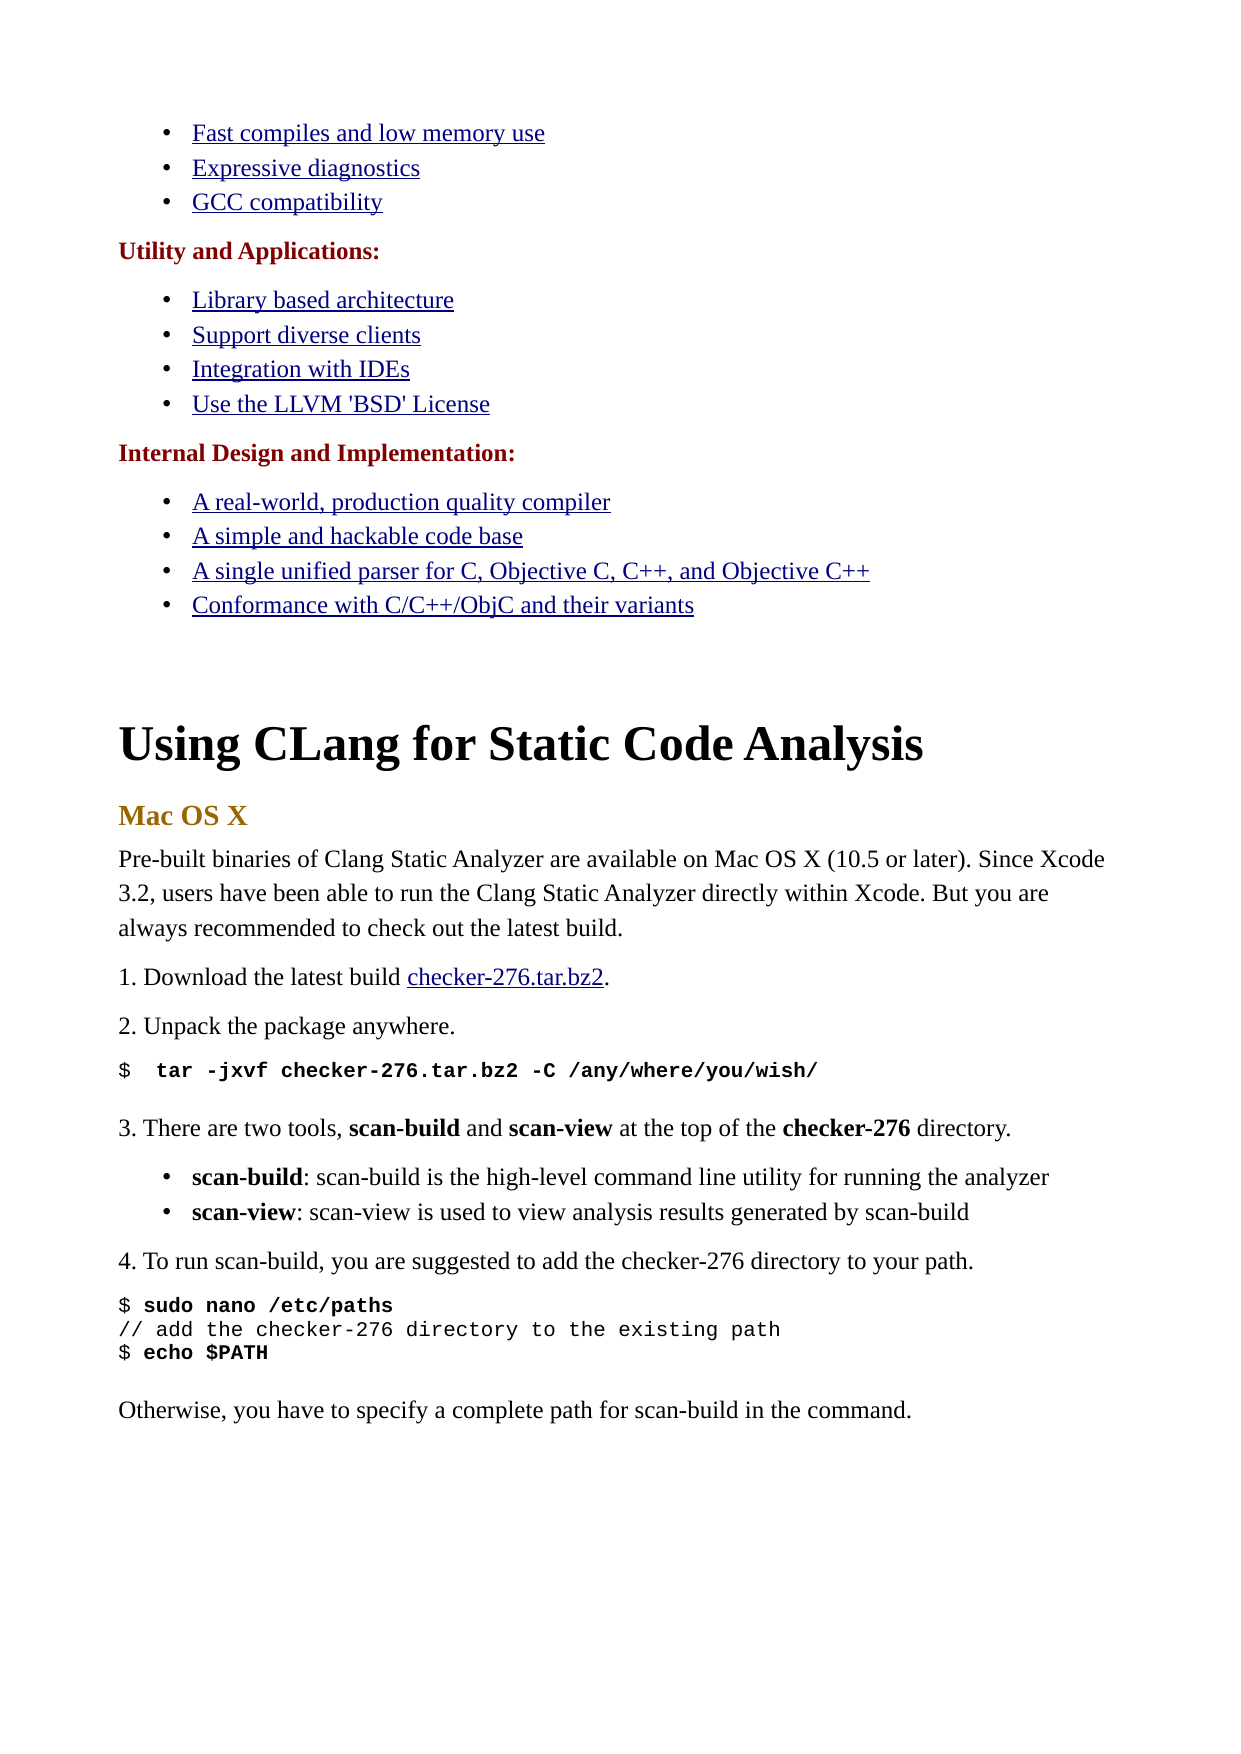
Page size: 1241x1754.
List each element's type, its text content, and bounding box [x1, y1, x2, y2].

text 4. To run scan-build, you are suggested to add the checker-276 directory to your path. [118, 1246, 1122, 1274]
subtitle Mac OS X [118, 798, 1122, 831]
list Support diverse clients [162, 320, 1122, 348]
text $ sudo nano /etc/paths [118, 1295, 1122, 1318]
list scan-build: scan-build is the high-level command line utility for running the analyzer [162, 1162, 1122, 1191]
list Expressive diagnostics [162, 153, 1122, 181]
list A real-world, production quality compiler [162, 487, 1122, 516]
list Use the LLVM 'BSD' License [162, 389, 1122, 417]
list A simple and hackable code base [162, 521, 1122, 550]
text 1. Download the latest build checker-276.tar.bz2. [118, 962, 1122, 991]
list GCC compatibility [162, 187, 1122, 216]
text Otherwise, you have to specify a complete path for scan-build in the command. [118, 1395, 1122, 1424]
list Integration with IDEs [162, 354, 1122, 383]
text Internal Design and Implementation: [118, 438, 1122, 466]
list Library based architecture [162, 285, 1122, 314]
list Fast compiles and low memory use [162, 118, 1122, 147]
subtitle Using CLang for Static Code Analysis [118, 713, 1122, 771]
list A single unified parser for C, Objective C, C++, and Objective C++ [162, 556, 1122, 584]
text // add the checker-276 directory to the existing path [118, 1318, 1122, 1342]
text 3. There are two tools, scan-build and scan-view at the top of the checker-276 directory. [118, 1113, 1122, 1142]
text $ echo $PATH [118, 1342, 1122, 1366]
list Conformance with C/C++/ObjC and their variants [162, 590, 1122, 619]
text $ tar -jxvf checker-276.tar.bz2 -C /any/where/you/wish/ [118, 1060, 1122, 1084]
list scan-view: scan-view is used to view analysis results generated by scan-build [162, 1197, 1122, 1226]
text Utility and Applications: [118, 236, 1122, 265]
text Pre-built binaries of Clang Static Analyzer are available on Mac OS X (10.5 or later). Since Xcode 3.2, users have been able to run the Clang Static Analyzer directly within Xcode. But you are always recommended to check out the latest build. [118, 844, 1122, 942]
text 2. Unpack the package anywhere. [118, 1011, 1122, 1040]
